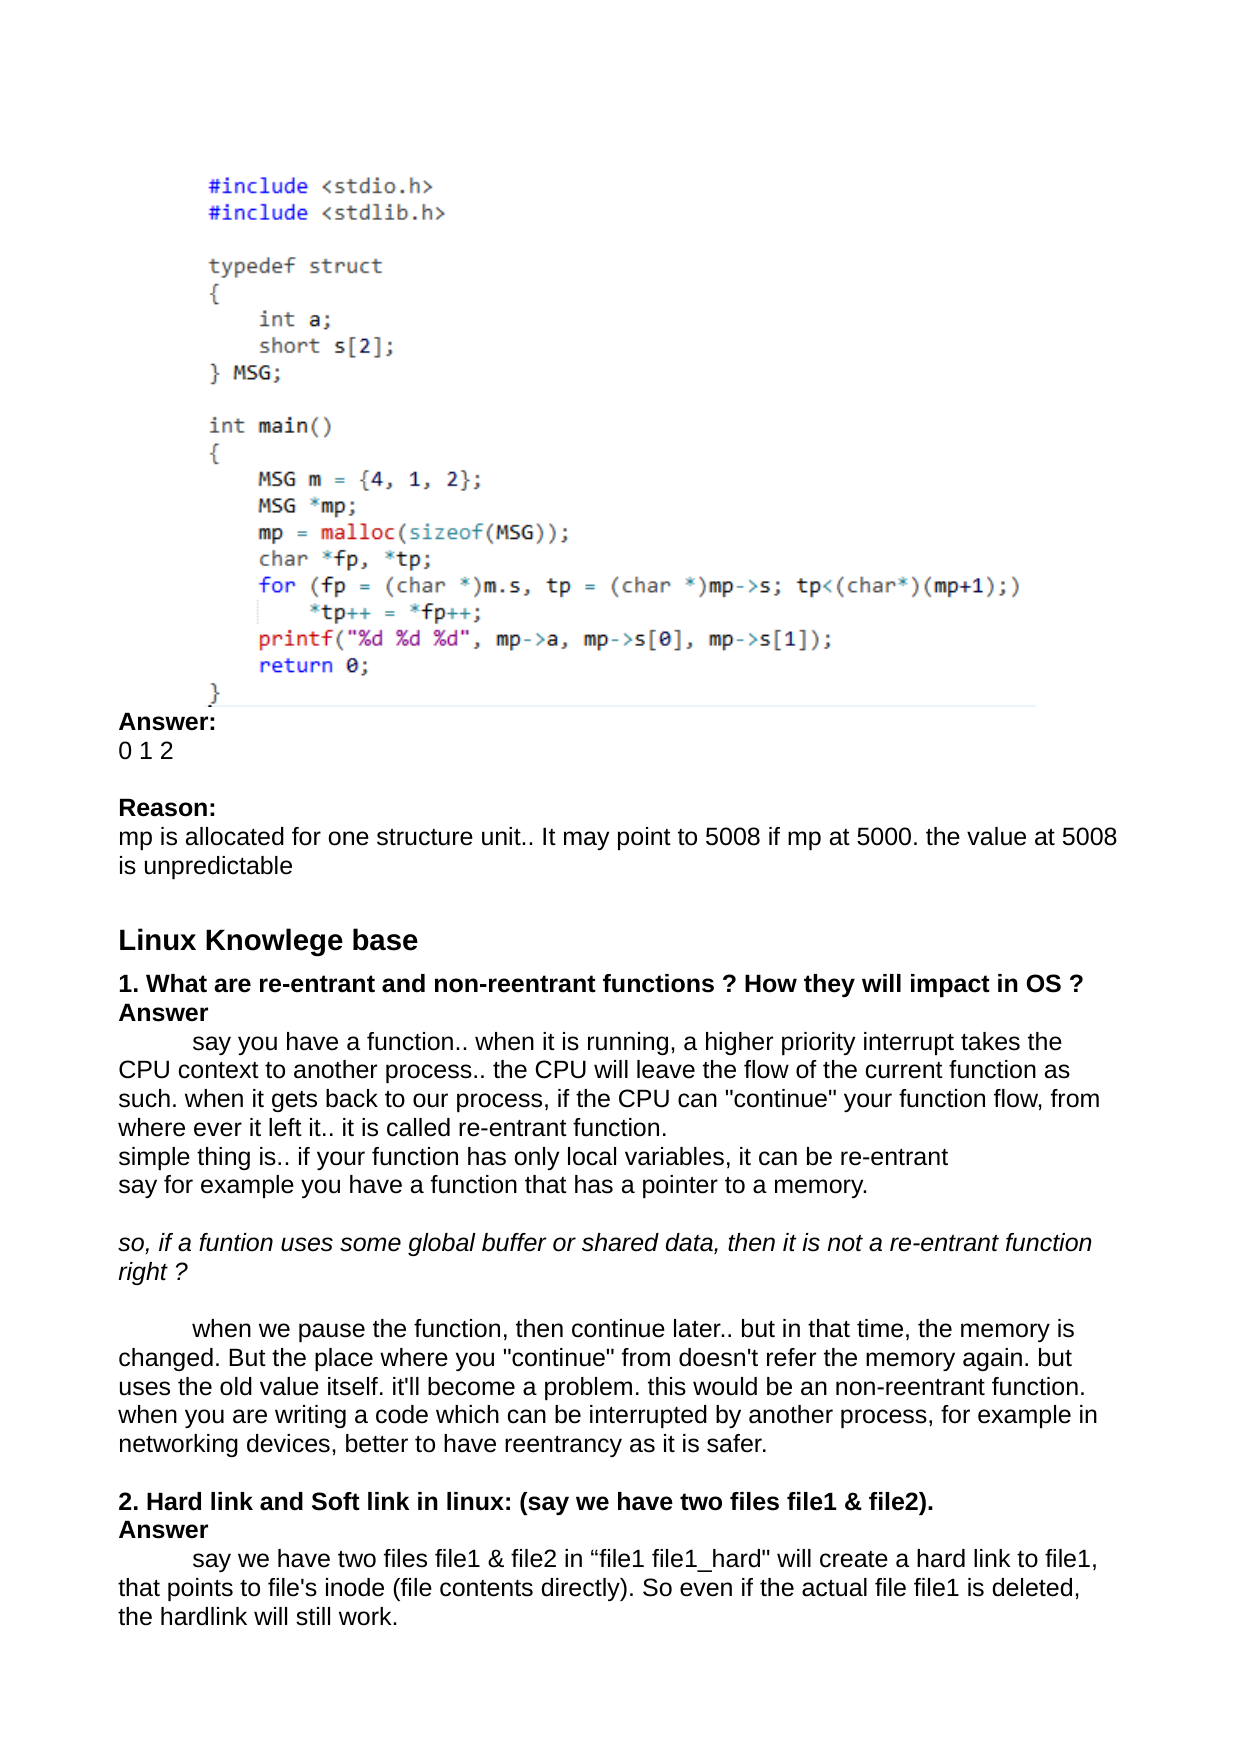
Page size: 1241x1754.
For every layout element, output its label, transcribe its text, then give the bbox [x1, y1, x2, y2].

text 0 1 2 [118, 736, 1122, 764]
text Reason: [118, 793, 1122, 822]
text simple thing is.. if your function has only local variables, it can be re-entrant [118, 1141, 1122, 1170]
text Answer: [118, 164, 1122, 736]
text 2. Hard link and Soft link in linux: (say we have two files file1 & file2). [118, 1486, 1122, 1515]
text when we pause the function, then continue later.. but in that time, the memory is changed. But the place where you "continue" from doesn't refer the memory again. but uses the old value itself. it'll become a problem. this would be an non-reentrant function. [118, 1314, 1122, 1400]
picture [204, 174, 1036, 707]
text say for example you have a function that has a pointer to a memory. [118, 1170, 1122, 1199]
text mp is allocated for one structure unit.. It may point to 5008 if mp at 5000. the value at 5008 is unpredictable [118, 822, 1122, 879]
text 1. What are re-entrant and non-reentrant functions ? How they will impact in OS ? [118, 969, 1122, 998]
text when you are writing a code which can be interrupted by another process, for example in networking devices, better to have reentrancy as it is safer. [118, 1400, 1122, 1458]
text say we have two files file1 & file2 in “file1 file1_hard" will create a hard link to file1, that points to file's inode (file contents directly). So even if the actual file file1 is deleted, the hardlink will still work. [118, 1544, 1122, 1630]
text Answer [118, 1515, 1122, 1544]
text so, if a funtion uses some global buffer or shared data, then it is not a re-entrant function right ? [118, 1228, 1122, 1285]
subtitle Linux Knowlege base [118, 923, 1122, 956]
text say you have a function.. when it is running, a higher priority interrupt takes the CPU context to another process.. the CPU will leave the flow of the current function as such. when it gets back to our process, if the CPU can "continue" your function flow, from where ever it left it.. it is called re-entrant function. [118, 1026, 1122, 1141]
text Answer [118, 998, 1122, 1026]
